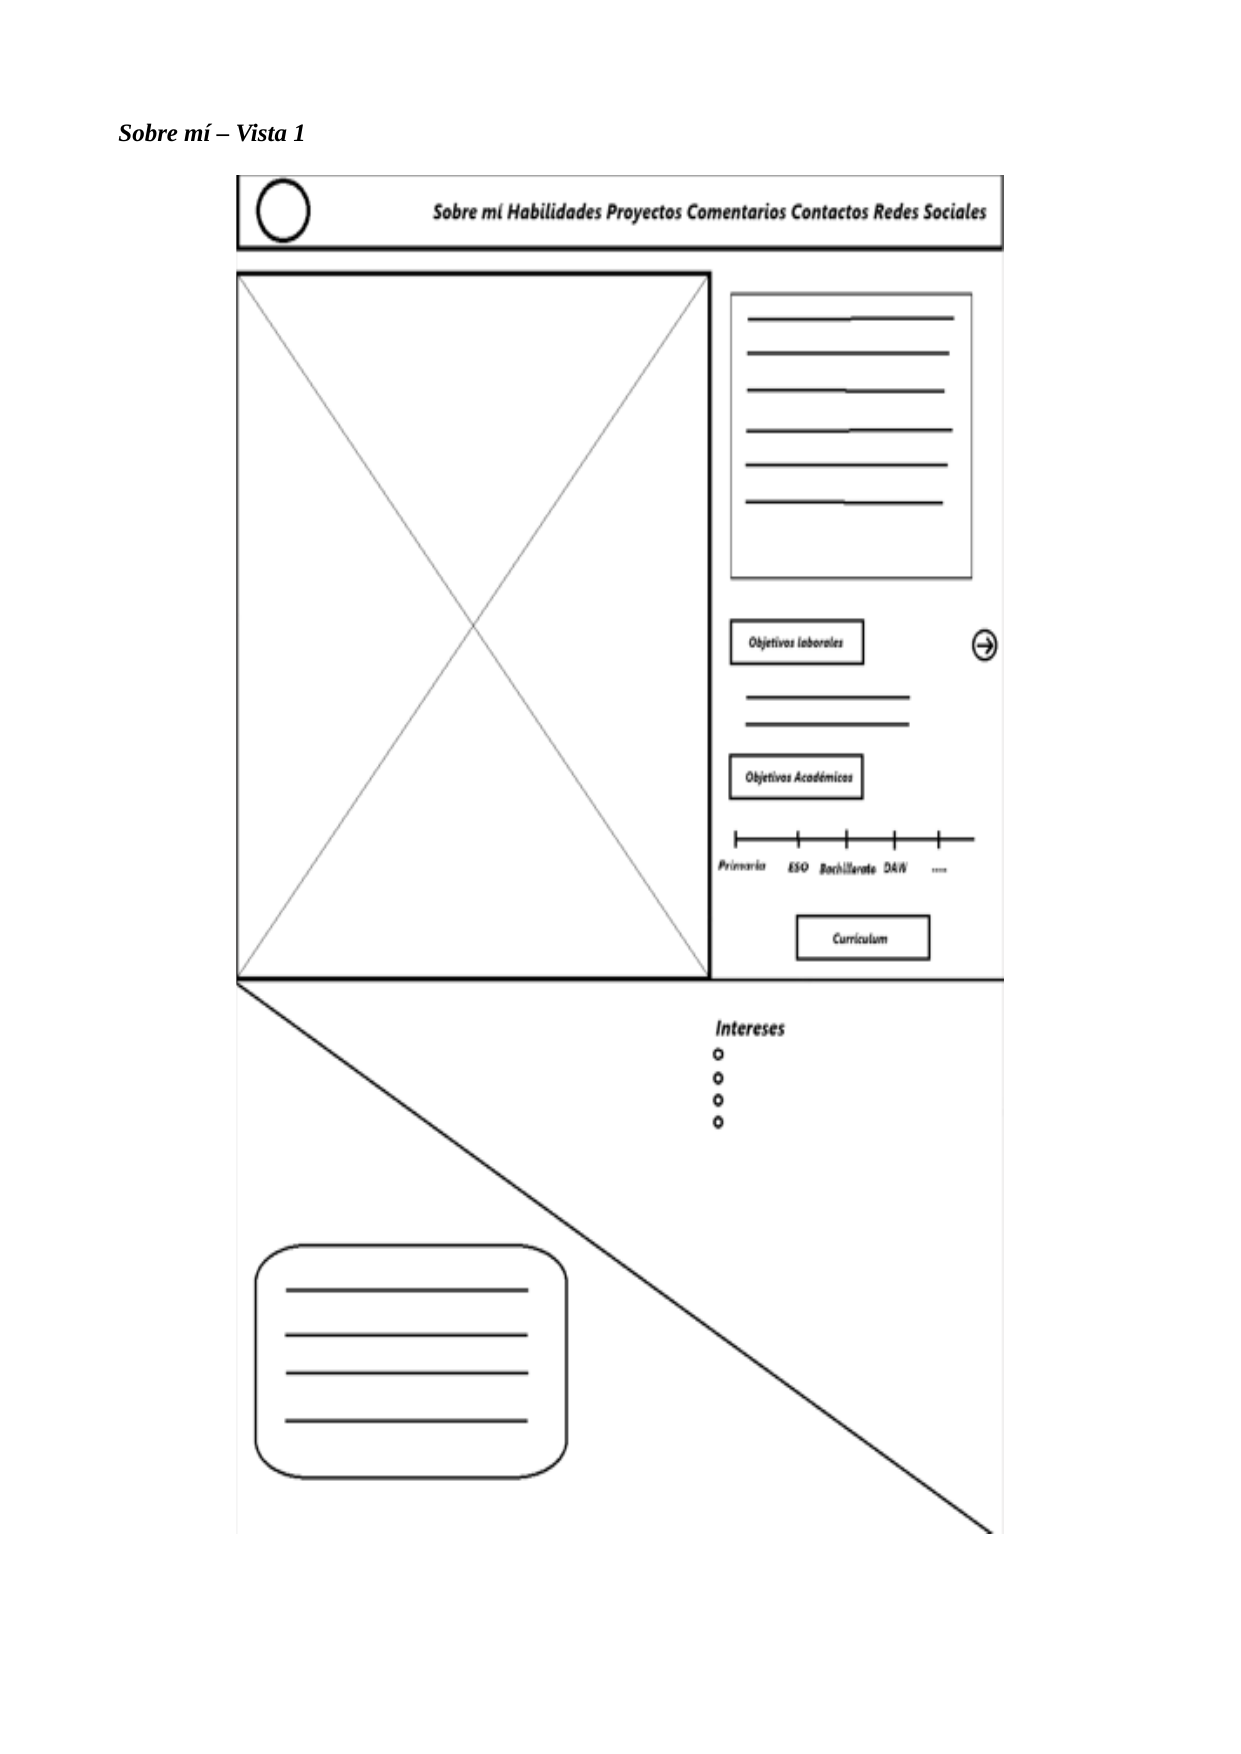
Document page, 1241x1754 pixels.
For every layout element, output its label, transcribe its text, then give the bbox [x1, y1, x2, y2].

text Sobre mí – Vista 1 [118, 118, 1122, 147]
picture [236, 175, 1004, 1534]
